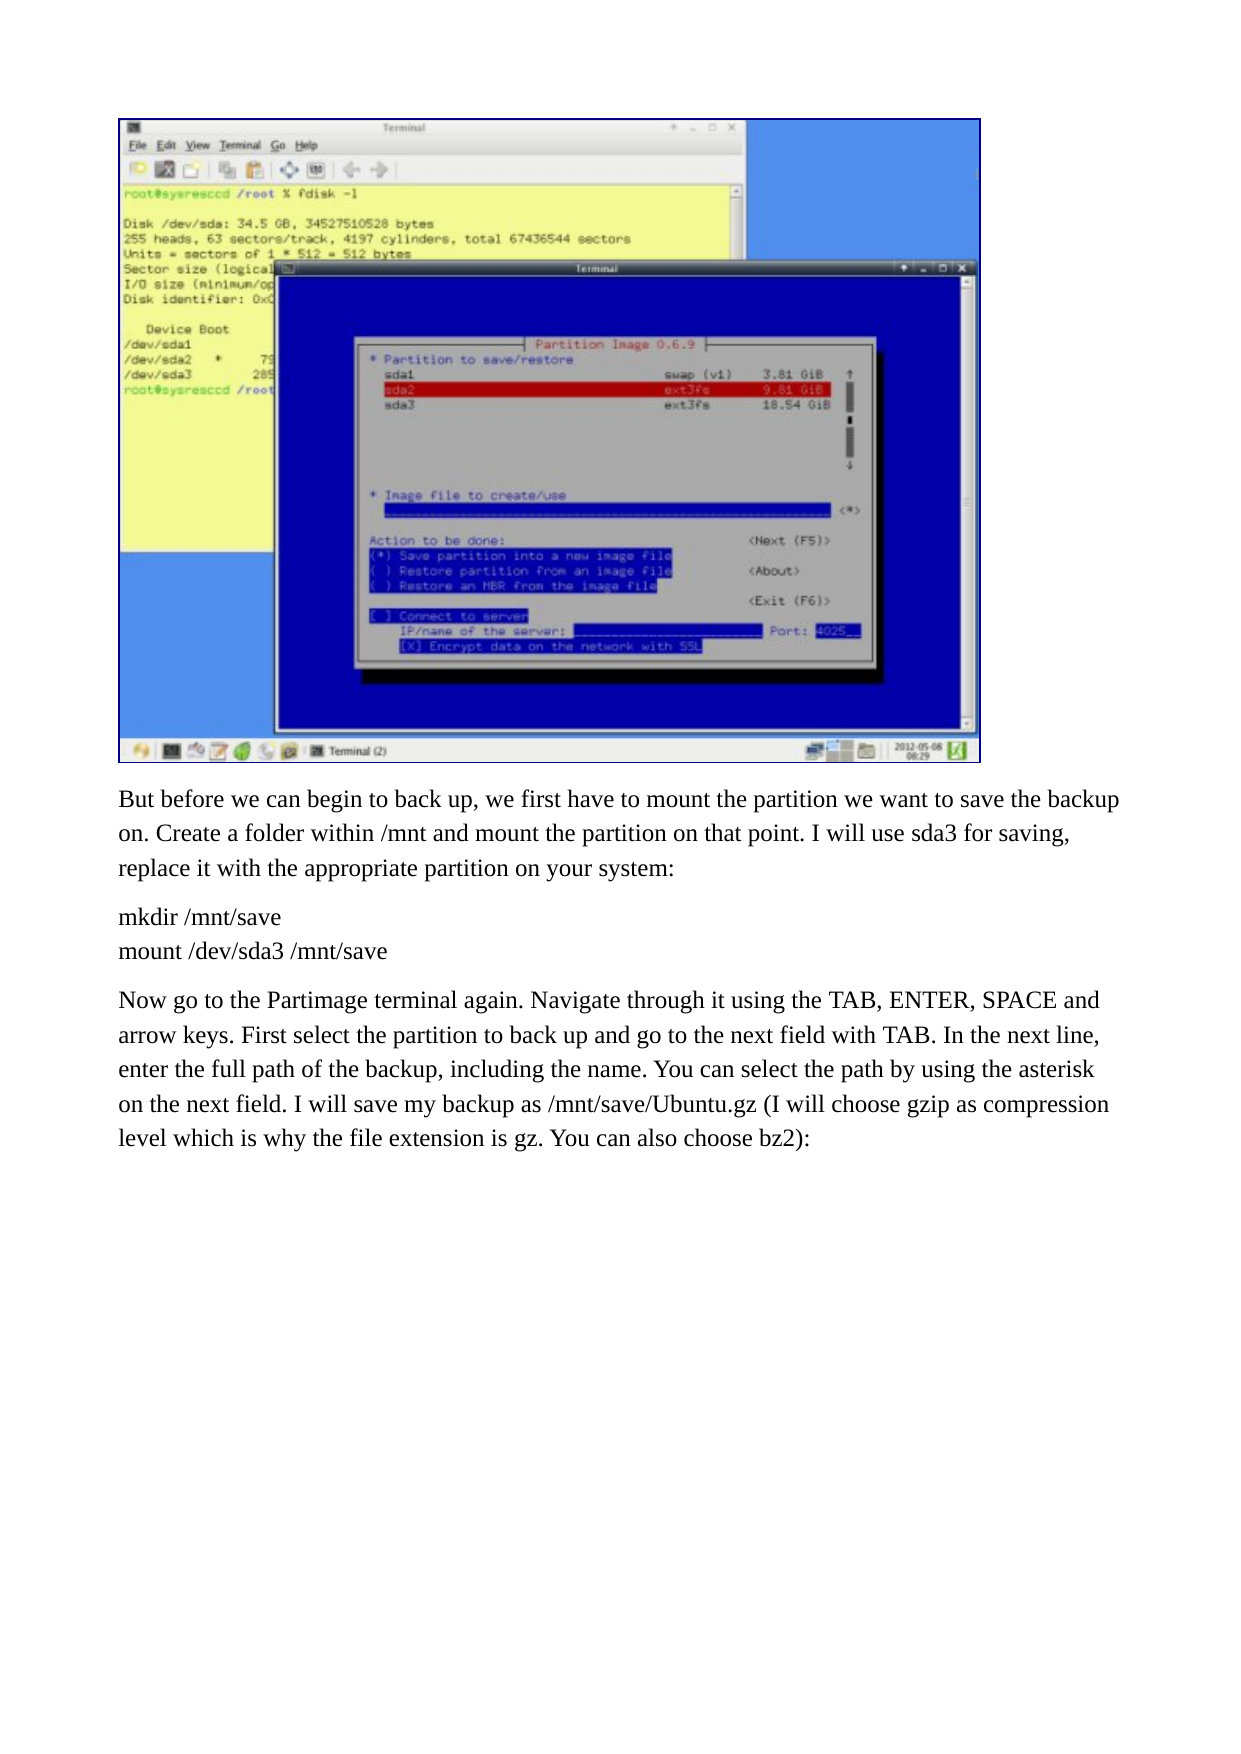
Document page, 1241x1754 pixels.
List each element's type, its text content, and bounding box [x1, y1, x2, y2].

text mkdir /mnt/save mount /dev/sda3 /mnt/save [118, 902, 1122, 965]
picture [120, 120, 979, 762]
text Now go to the Partimage terminal again. Navigate through it using the TAB, ENTER, SPACE and arrow keys. First select the partition to back up and go to the next field with TAB. In the next line, enter the full path of the backup, including the name. You can select the path by using the asterisk on the next field. I will save my backup as /mnt/save/Ubuntu.gz (I will choose gzip as compression level which is why the file extension is gz. You can also choose bz2): [118, 985, 1122, 1152]
text But before we can begin to back up, we first have to mount the partition we want to save the backup on. Create a folder within /mnt and mount the partition on that point. I will use sda3 for saving, replace it with the appropriate partition on your system: [118, 784, 1122, 881]
